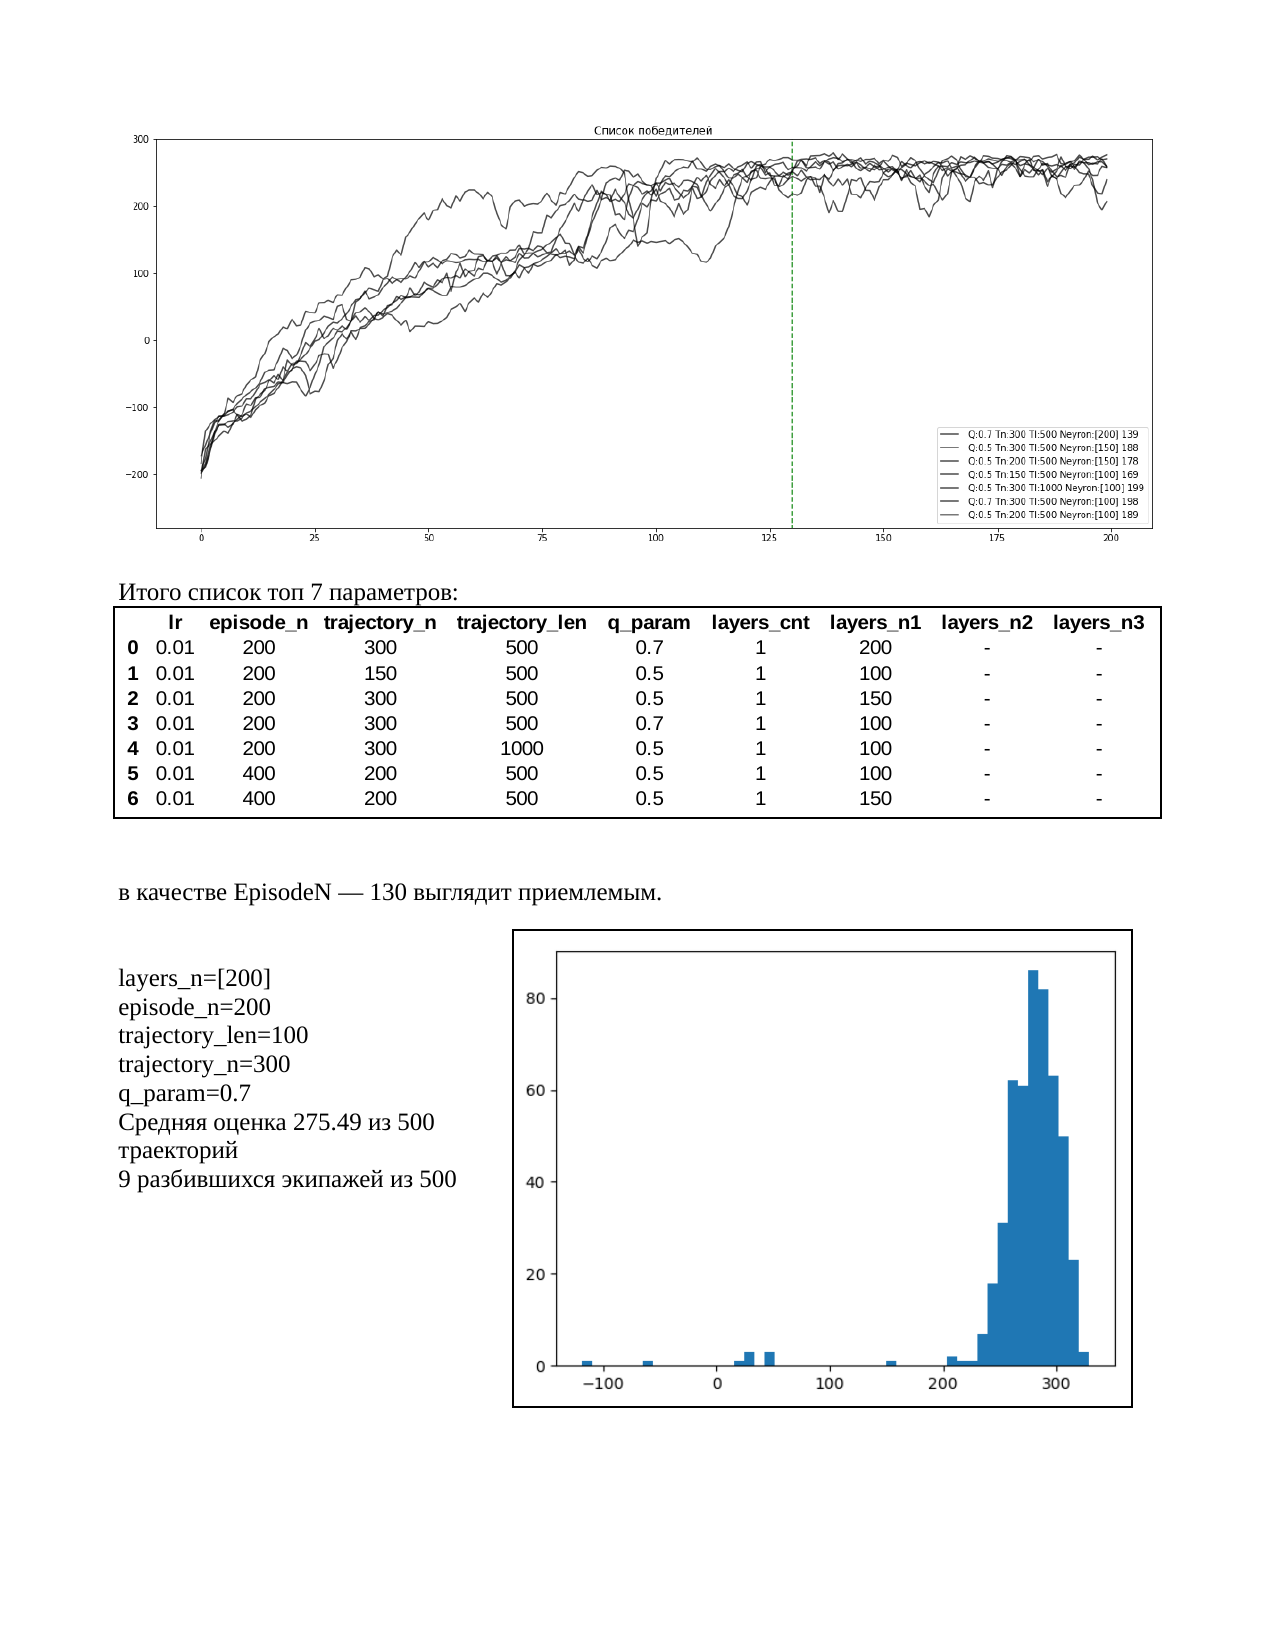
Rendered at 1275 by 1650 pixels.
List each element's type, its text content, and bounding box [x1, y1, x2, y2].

picture [516, 933, 1128, 1403]
text [1133, 1164, 1157, 1193]
text Средняя оценка 275.49 из 500 траекторий [118, 1107, 512, 1164]
text 9 разбившихся экипажей из 500 [118, 1164, 512, 1193]
text [1133, 1078, 1157, 1107]
text [1133, 1020, 1157, 1049]
text episode_n=200 [118, 992, 512, 1020]
text [1133, 992, 1157, 1020]
text trajectory_len=100 [118, 1020, 512, 1049]
text layers_n=[200] [118, 963, 512, 992]
text в качестве EpisodeN — 130 выглядит приемлемым. [118, 877, 1157, 905]
text q_param=0.7 [118, 1078, 512, 1107]
text Итого список топ 7 параметров: [118, 577, 1157, 606]
picture [118, 118, 1157, 549]
text [1133, 963, 1157, 992]
text trajectory_n=300 [118, 1049, 512, 1078]
text [1133, 1107, 1157, 1164]
text [1133, 1049, 1157, 1078]
